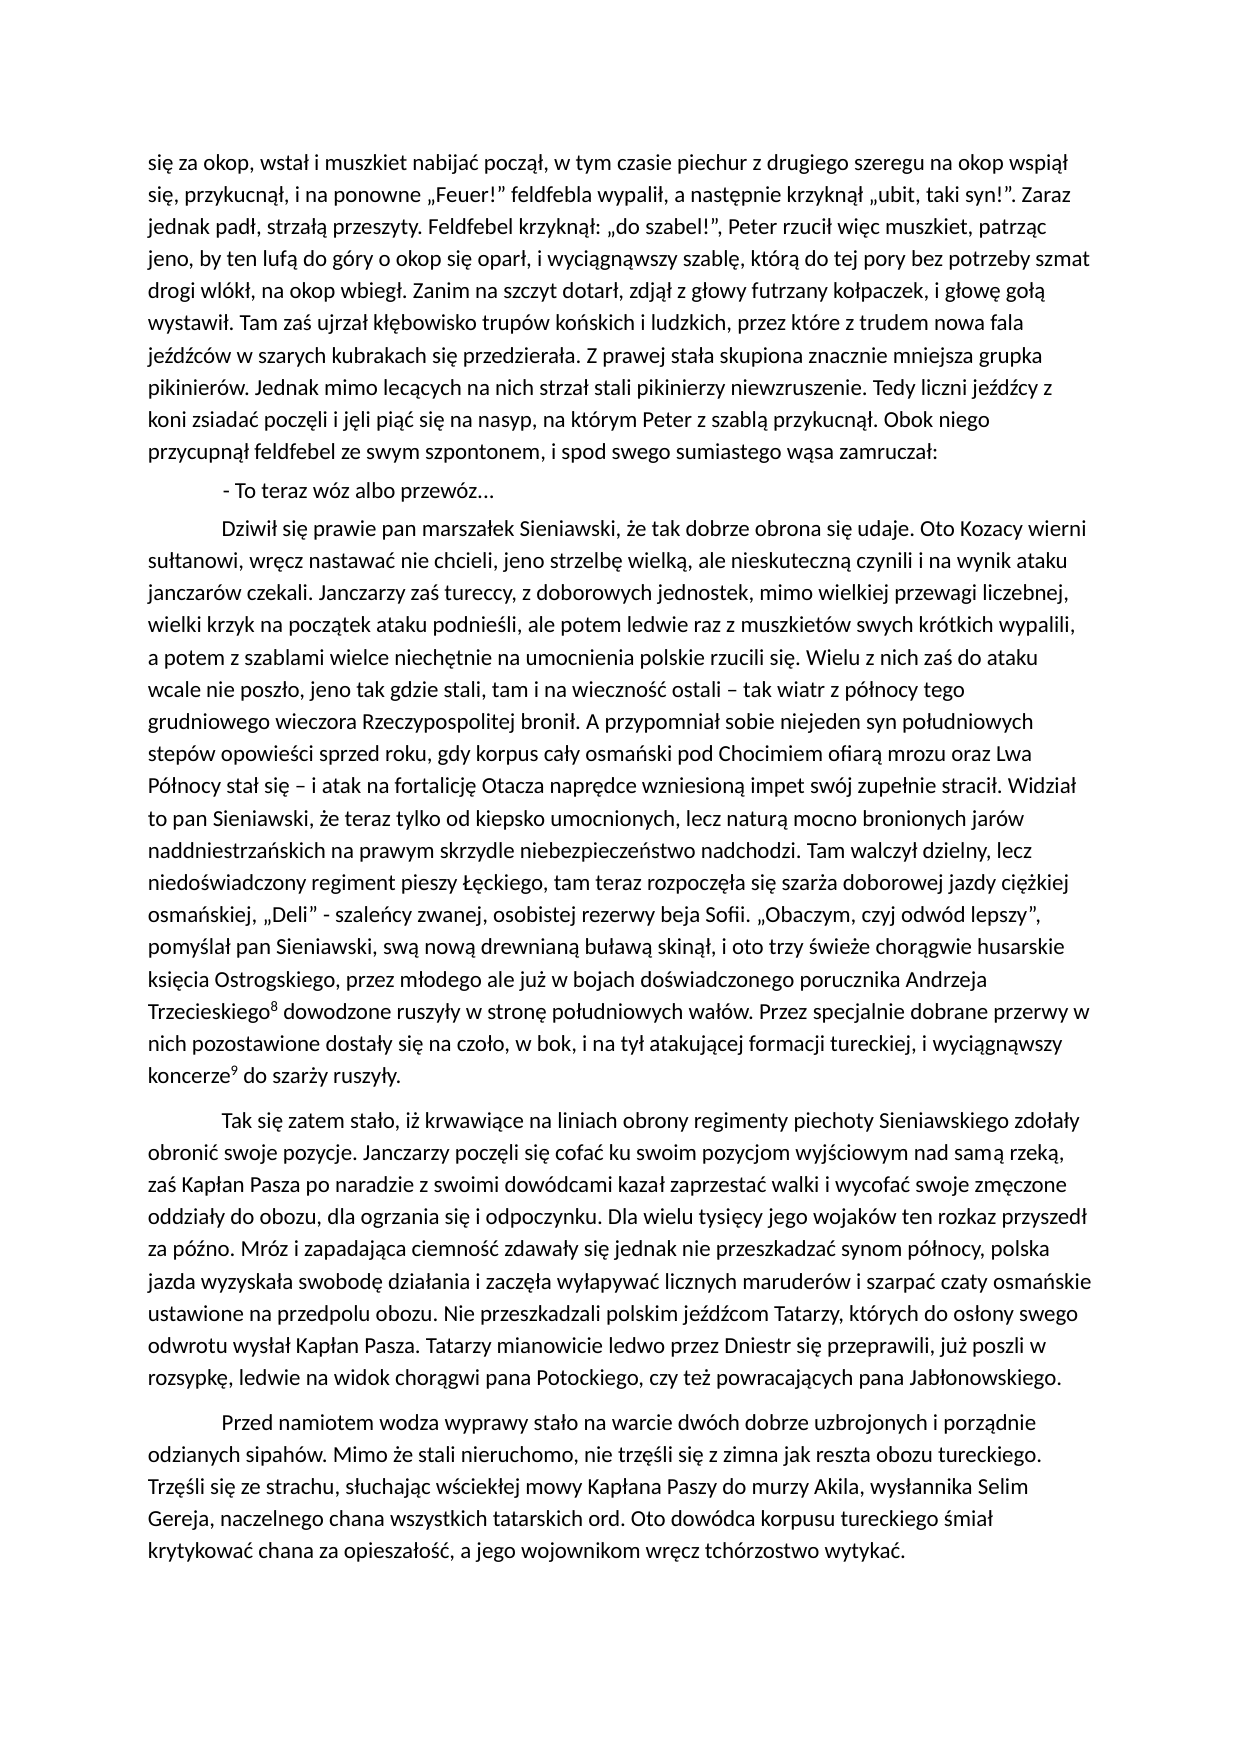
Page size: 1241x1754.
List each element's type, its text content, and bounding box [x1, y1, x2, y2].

list - To teraz wóz albo przewóz... [185, 476, 1093, 504]
text Dziwił się prawie pan marszałek Sieniawski, że tak dobrze obrona się udaje. Oto Kozacy wierni sułtanowi, wręcz nastawać nie chcieli, jeno strzelbę wielką, ale nieskuteczną czynili i na wynik ataku janczarów czekali. Janczarzy zaś tureccy, z doborowych jednostek, mimo wielkiej przewagi liczebnej, wielki krzyk na początek ataku podnieśli, ale potem ledwie raz z muszkietów swych krótkich wypalili, a potem z szablami wielce niechętnie na umocnienia polskie rzucili się. Wielu z nich zaś do ataku wcale nie poszło, jeno tak gdzie stali, tam i na wieczność ostali – tak wiatr z północy tego grudniowego wieczora Rzeczypospolitej bronił. A przypomniał sobie niejeden syn południowych stepów opowieści sprzed roku, gdy korpus cały osmański pod Chocimiem ofiarą mrozu oraz Lwa Północy stał się – i atak na fortalicję Otacza naprędce wzniesioną impet swój zupełnie stracił. Widział to pan Sieniawski, że teraz tylko od kiepsko umocnionych, lecz naturą mocno bronionych jarów naddniestrzańskich na prawym skrzydle niebezpieczeństwo nadchodzi. Tam walczył dzielny, lecz niedoświadczony regiment pieszy Łęckiego, tam teraz rozpoczęła się szarża doborowej jazdy ciężkiej osmańskiej, „Deli” - szaleńcy zwanej, osobistej rezerwy beja Sofii. „Obaczym, czyj odwód lepszy”, pomyślał pan Sieniawski, swą nową drewnianą buławą skinął, i oto trzy świeże chorągwie husarskie księcia Ostrogskiego, przez młodego ale już w bojach doświadczonego porucznika Andrzeja Trzecieskiego dowodzone ruszyły w stronę południowych wałów. Przez specjalnie dobrane przerwy w nich pozostawione dostały się na czoło, w bok, i na tył atakującej formacji tureckiej, i wyciągnąwszy koncerze do szarży ruszyły. [148, 514, 1093, 1089]
text Przed namiotem wodza wyprawy stało na warcie dwóch dobrze uzbrojonych i porządnie odzianych sipahów. Mimo że stali nieruchomo, nie trzęśli się z zimna jak reszta obozu tureckiego. Trzęśli się ze strachu, słuchając wściekłej mowy Kapłana Paszy do murzy Akila, wysłannika Selim Gereja, naczelnego chana wszystkich tatarskich ord. Oto dowódca korpusu tureckiego śmiał krytykować chana za opieszałość, a jego wojownikom wręcz tchórzostwo wytykać. [148, 1408, 1093, 1565]
text się za okop, wstał i muszkiet nabijać począł, w tym czasie piechur z drugiego szeregu na okop wspiął się, przykucnął, i na ponowne „Feuer!” feldfebla wypalił, a następnie krzyknął „ubit, taki syn!”. Zaraz jednak padł, strzałą przeszyty. Feldfebel krzyknął: „do szabel!”, Peter rzucił więc muszkiet, patrząc jeno, by ten lufą do góry o okop się oparł, i wyciągnąwszy szablę, którą do tej pory bez potrzeby szmat drogi wlókł, na okop wbiegł. Zanim na szczyt dotarł, zdjął z głowy futrzany kołpaczek, i głowę gołą wystawił. Tam zaś ujrzał kłębowisko trupów końskich i ludzkich, przez które z trudem nowa fala jeźdźców w szarych kubrakach się przedzierała. Z prawej stała skupiona znacznie mniejsza grupka pikinierów. Jednak mimo lecących na nich strzał stali pikinierzy niewzruszenie. Tedy liczni jeźdźcy z koni zsiadać poczęli i jęli piąć się na nasyp, na którym Peter z szablą przykucnął. Obok niego przycupnął feldfebel ze swym szpontonem, i spod swego sumiastego wąsa zamruczał: [148, 148, 1093, 465]
text Tak się zatem stało, iż krwawiące na liniach obrony regimenty piechoty Sieniawskiego zdołały obronić swoje pozycje. Janczarzy poczęli się cofać ku swoim pozycjom wyjściowym nad samą rzeką, zaś Kapłan Pasza po naradzie z swoimi dowódcami kazał zaprzestać walki i wycofać swoje zmęczone oddziały do obozu, dla ogrzania się i odpoczynku. Dla wielu tysięcy jego wojaków ten rozkaz przyszedł za późno. Mróz i zapadająca ciemność zdawały się jednak nie przeszkadzać synom północy, polska jazda wyzyskała swobodę działania i zaczęła wyłapywać licznych maruderów i szarpać czaty osmańskie ustawione na przedpolu obozu. Nie przeszkadzali polskim jeźdźcom Tatarzy, których do osłony swego odwrotu wysłał Kapłan Pasza. Tatarzy mianowicie ledwo przez Dniestr się przeprawili, już poszli w rozsypkę, ledwie na widok chorągwi pana Potockiego, czy też powracających pana Jabłonowskiego. [148, 1106, 1093, 1391]
